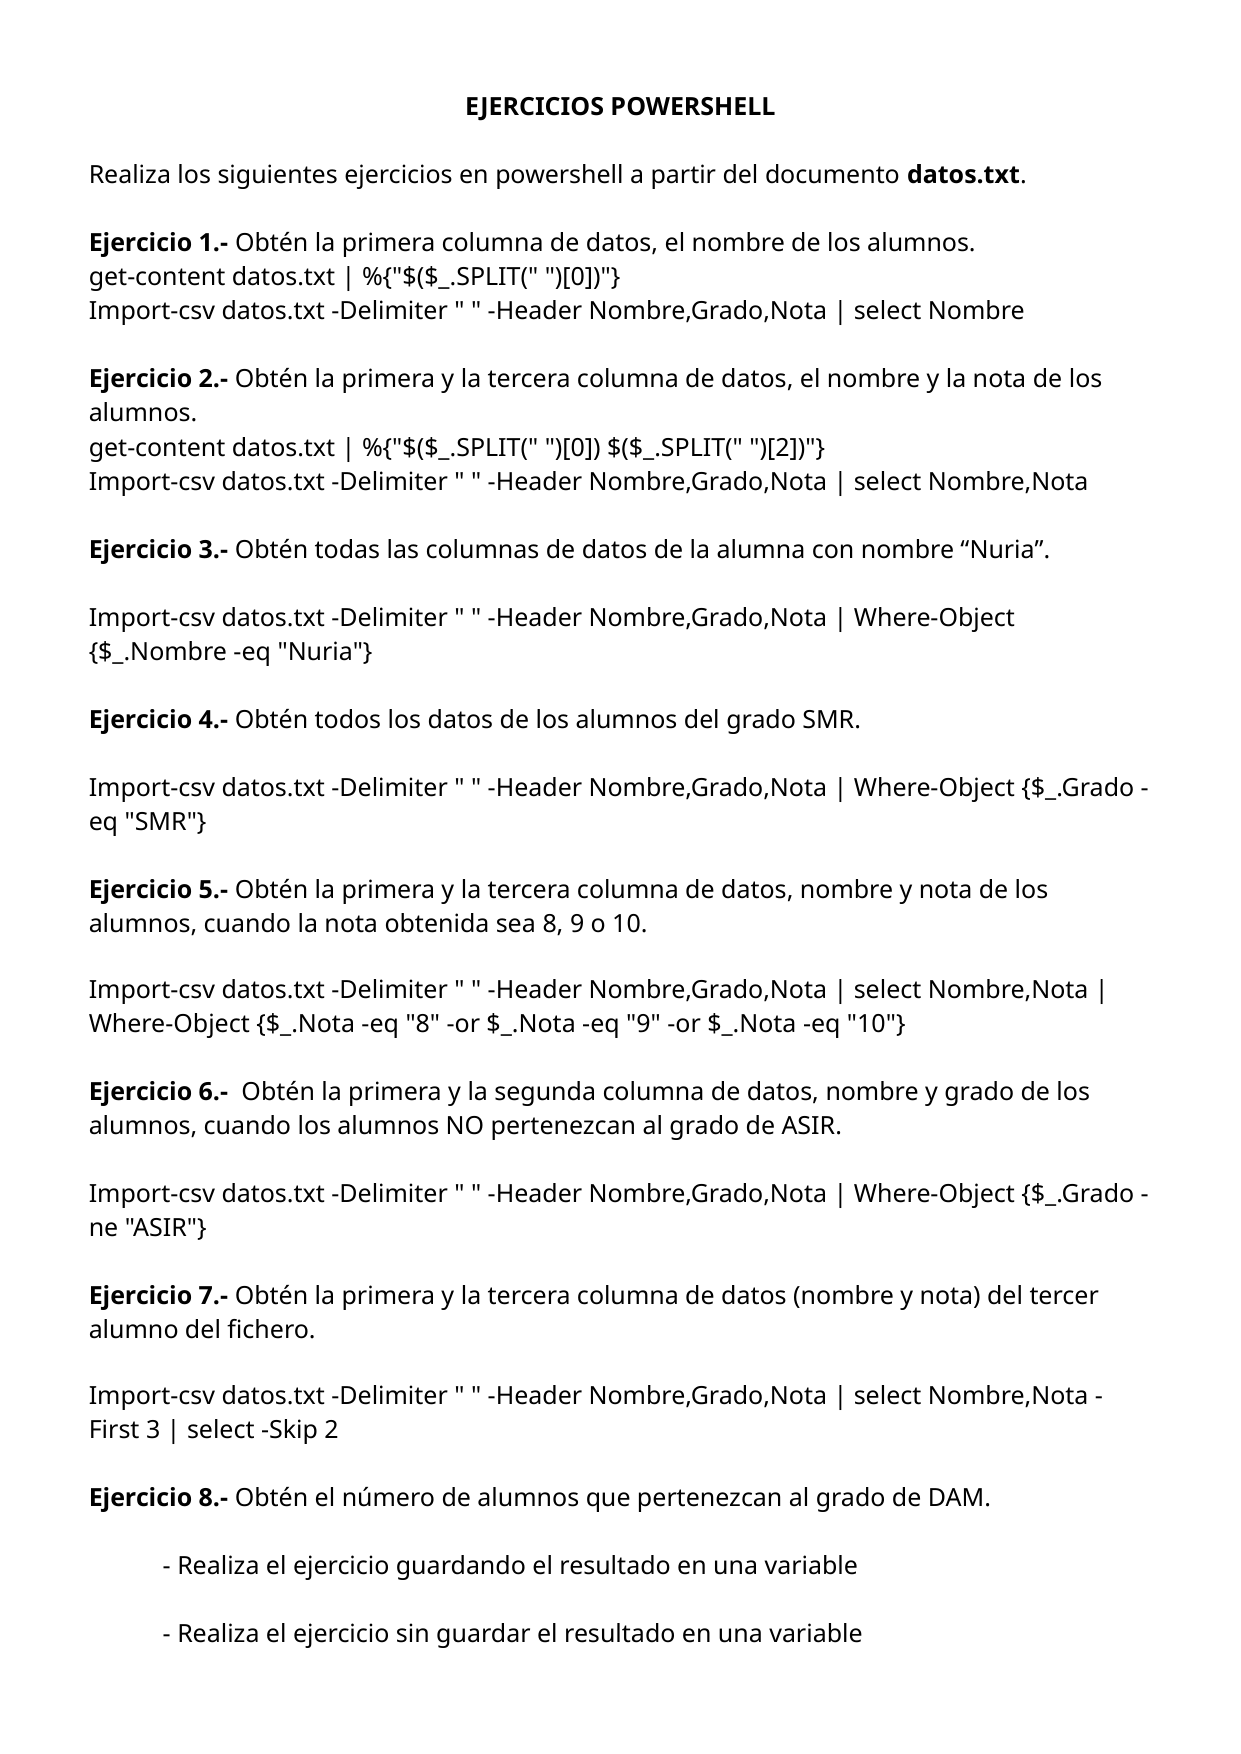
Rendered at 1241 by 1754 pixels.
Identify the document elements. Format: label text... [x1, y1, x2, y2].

text Import-csv datos.txt -Delimiter " " -Header Nombre,Grado,Nota | select Nombre,Nota [88, 463, 1152, 497]
text get-content datos.txt | %{"$($_.SPLIT(" ")[0])"} [88, 259, 1152, 293]
text get-content datos.txt | %{"$($_.SPLIT(" ")[0]) $($_.SPLIT(" ")[2])"} [88, 429, 1152, 463]
text Ejercicio 2.- Obtén la primera y la tercera columna de datos, el nombre y la nota de los alumnos. [88, 361, 1152, 429]
text Realiza los siguientes ejercicios en powershell a partir del documento datos.txt. [88, 157, 1152, 191]
text Ejercicio 1.- Obtén la primera columna de datos, el nombre de los alumnos. [88, 225, 1152, 259]
text Ejercicio 6.- Obtén la primera y la segunda columna de datos, nombre y grado de los alumnos, cuando los alumnos NO pertenezcan al grado de ASIR. [88, 1073, 1152, 1142]
text Ejercicio 3.- Obtén todas las columnas de datos de la alumna con nombre “Nuria”. [88, 531, 1152, 565]
text Import-csv datos.txt -Delimiter " " -Header Nombre,Grado,Nota | Where-Object {$_.Grado -ne "ASIR"} [88, 1176, 1152, 1244]
text Ejercicio 5.- Obtén la primera y la tercera columna de datos, nombre y nota de los alumnos, cuando la nota obtenida sea 8, 9 o 10. [88, 872, 1152, 940]
text - Realiza el ejercicio guardando el resultado en una variable [88, 1548, 1152, 1582]
text Ejercicio 4.- Obtén todos los datos de los alumnos del grado SMR. [88, 702, 1152, 736]
text Import-csv datos.txt -Delimiter " " -Header Nombre,Grado,Nota | select Nombre,Nota | Where-Object {$_.Nota -eq "8" -or $_.Nota -eq "9" -or $_.Nota -eq "10"} [88, 971, 1152, 1039]
text Import-csv datos.txt -Delimiter " " -Header Nombre,Grado,Nota | select Nombre [88, 293, 1152, 327]
text Import-csv datos.txt -Delimiter " " -Header Nombre,Grado,Nota | Where-Object {$_.Grado -eq "SMR"} [88, 770, 1152, 838]
text Ejercicio 8.- Obtén el número de alumnos que pertenezcan al grado de DAM. [88, 1479, 1152, 1513]
text - Realiza el ejercicio sin guardar el resultado en una variable [88, 1616, 1152, 1650]
text Import-csv datos.txt -Delimiter " " -Header Nombre,Grado,Nota | Where-Object {$_.Nombre -eq "Nuria"} [88, 599, 1152, 668]
text Import-csv datos.txt -Delimiter " " -Header Nombre,Grado,Nota | select Nombre,Nota -First 3 | select -Skip 2 [88, 1377, 1152, 1445]
text Ejercicio 7.- Obtén la primera y la tercera columna de datos (nombre y nota) del tercer alumno del fichero. [88, 1278, 1152, 1346]
text EJERCICIOS POWERSHELL [88, 88, 1152, 123]
